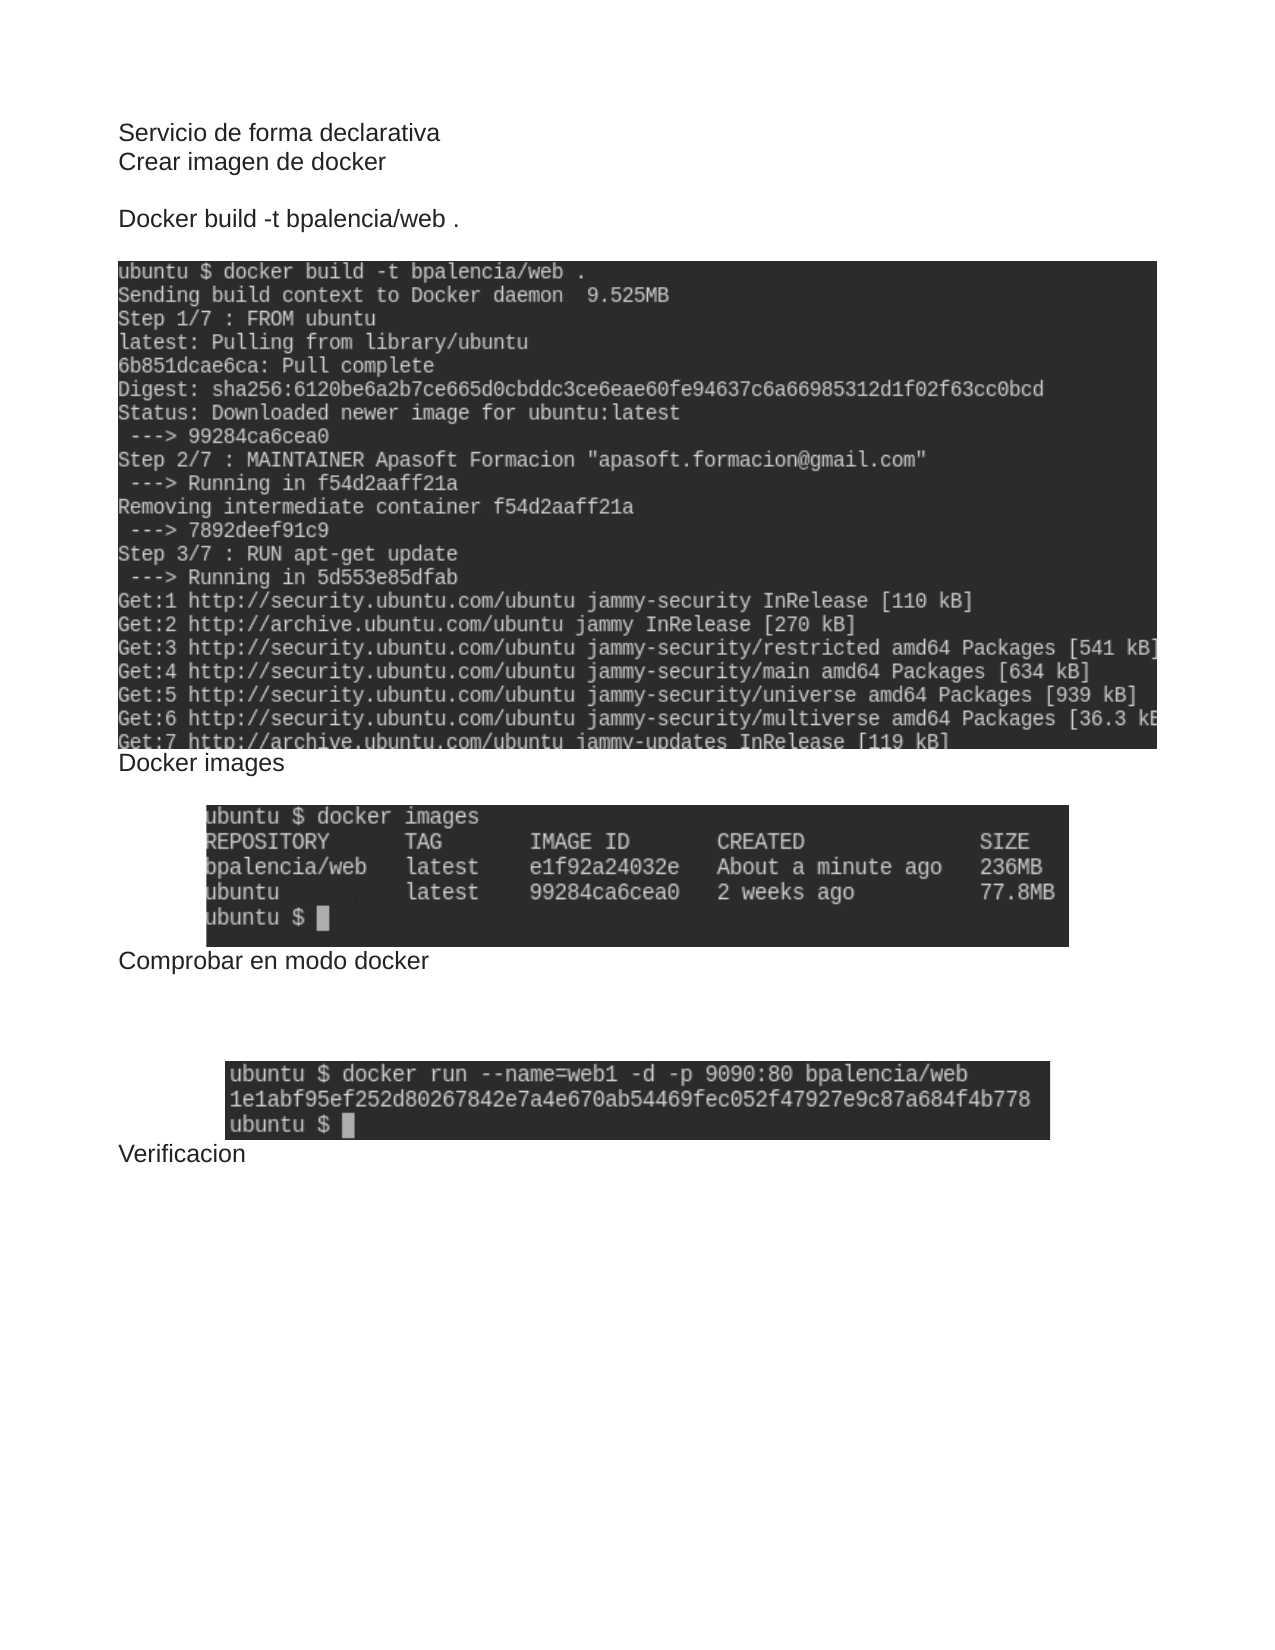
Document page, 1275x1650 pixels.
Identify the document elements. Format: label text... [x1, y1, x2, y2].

text Verificacion [118, 1061, 1157, 1168]
text Docker images [118, 749, 1157, 777]
picture [225, 1061, 1050, 1140]
text Comprobar en modo docker [118, 806, 1157, 975]
text Docker build -t bpalencia/web . [118, 204, 1157, 233]
picture [206, 805, 1069, 947]
text Servicio de forma declarativa [118, 118, 1157, 147]
picture [118, 261, 1157, 749]
text Crear imagen de docker [118, 147, 1157, 176]
